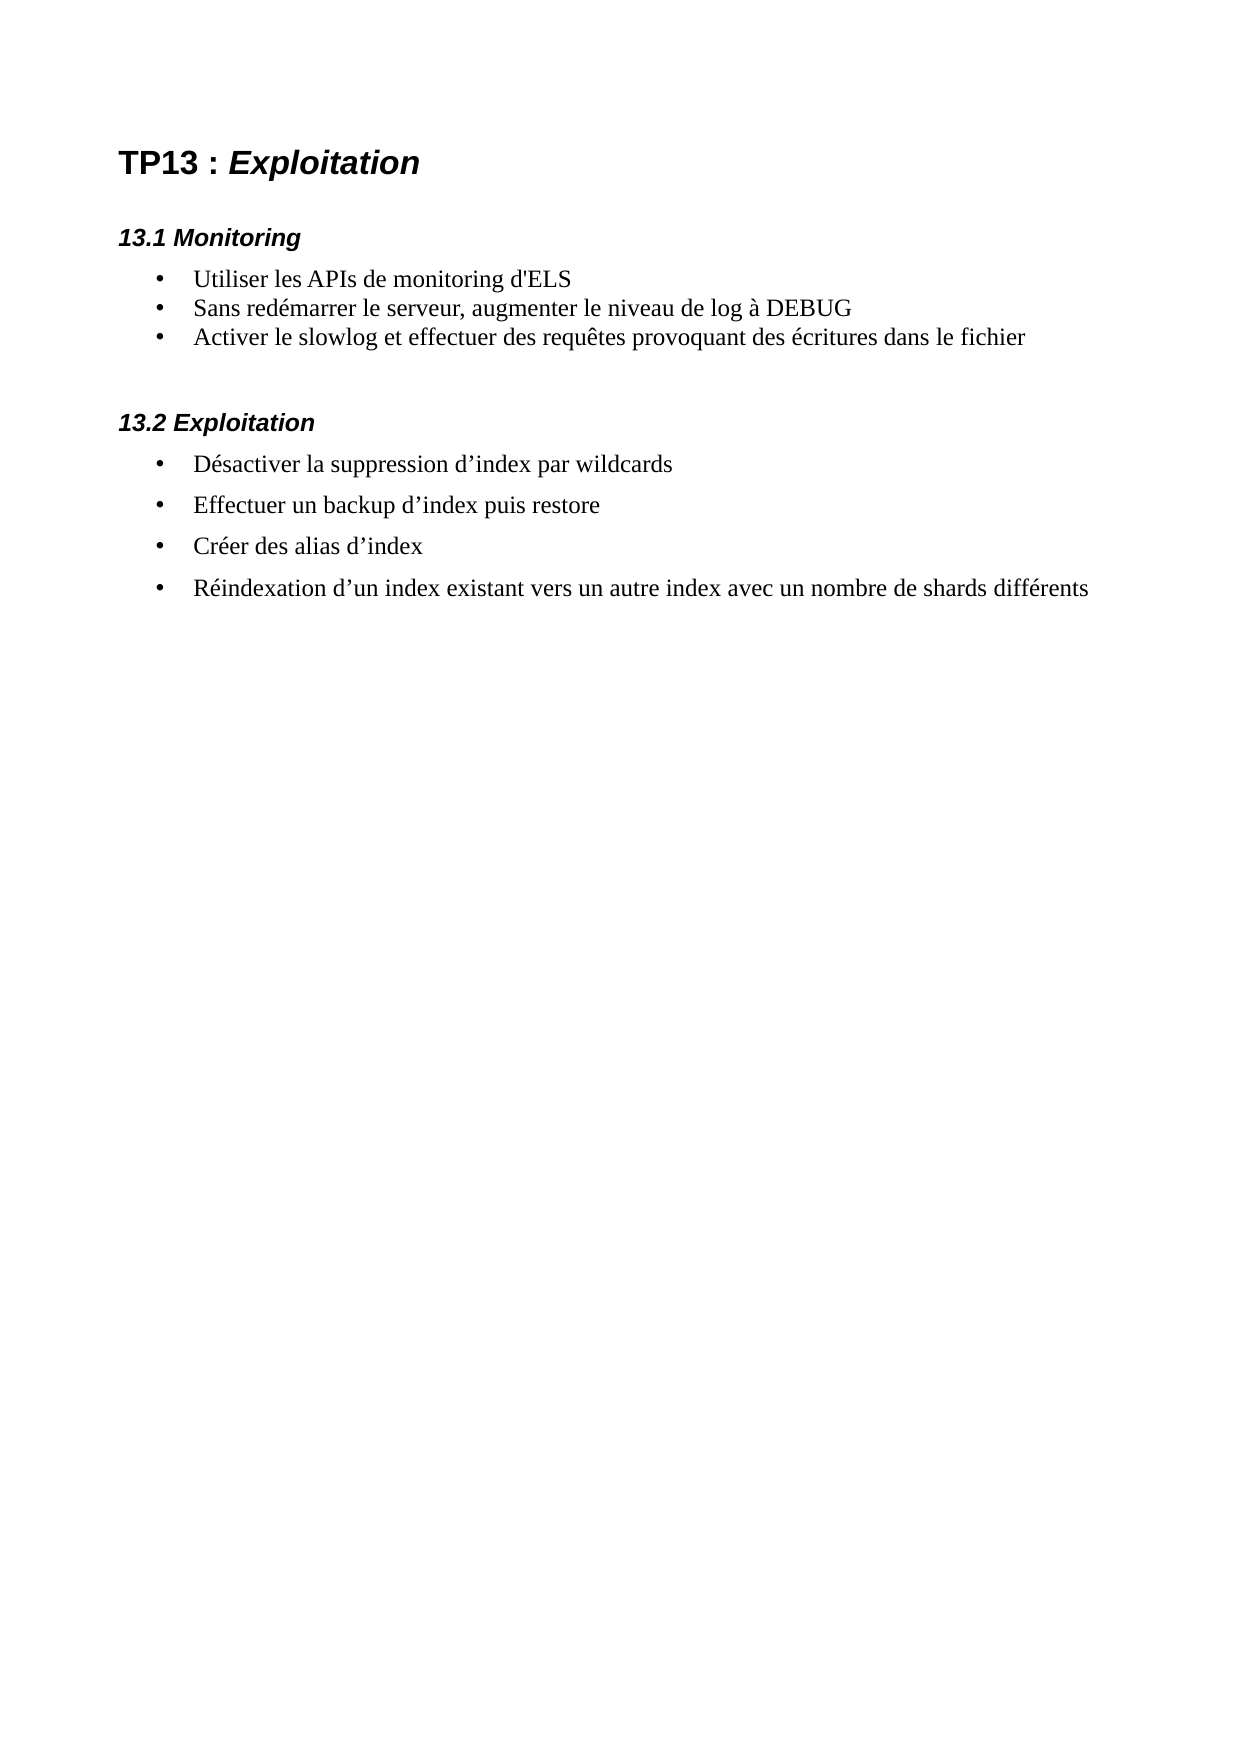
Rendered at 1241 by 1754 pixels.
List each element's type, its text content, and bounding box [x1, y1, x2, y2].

list Activer le slowlog et effectuer des requêtes provoquant des écritures dans le fichier [156, 322, 1122, 350]
list Sans redémarrer le serveur, augmenter le niveau de log à DEBUG [156, 293, 1122, 322]
list Désactiver la suppression d’index par wildcards [156, 449, 1122, 478]
text 13.2 Exploitation [118, 408, 1122, 436]
text 13.1 Monitoring [118, 223, 1122, 252]
list Effectuer un backup d’index puis restore [156, 490, 1122, 519]
list Créer des alias d’index [156, 531, 1122, 560]
list Réindexation d’un index existant vers un autre index avec un nombre de shards différents [156, 573, 1122, 601]
subtitle TP13 : Exploitation [118, 143, 1122, 182]
list Utiliser les APIs de monitoring d'ELS [156, 264, 1122, 293]
